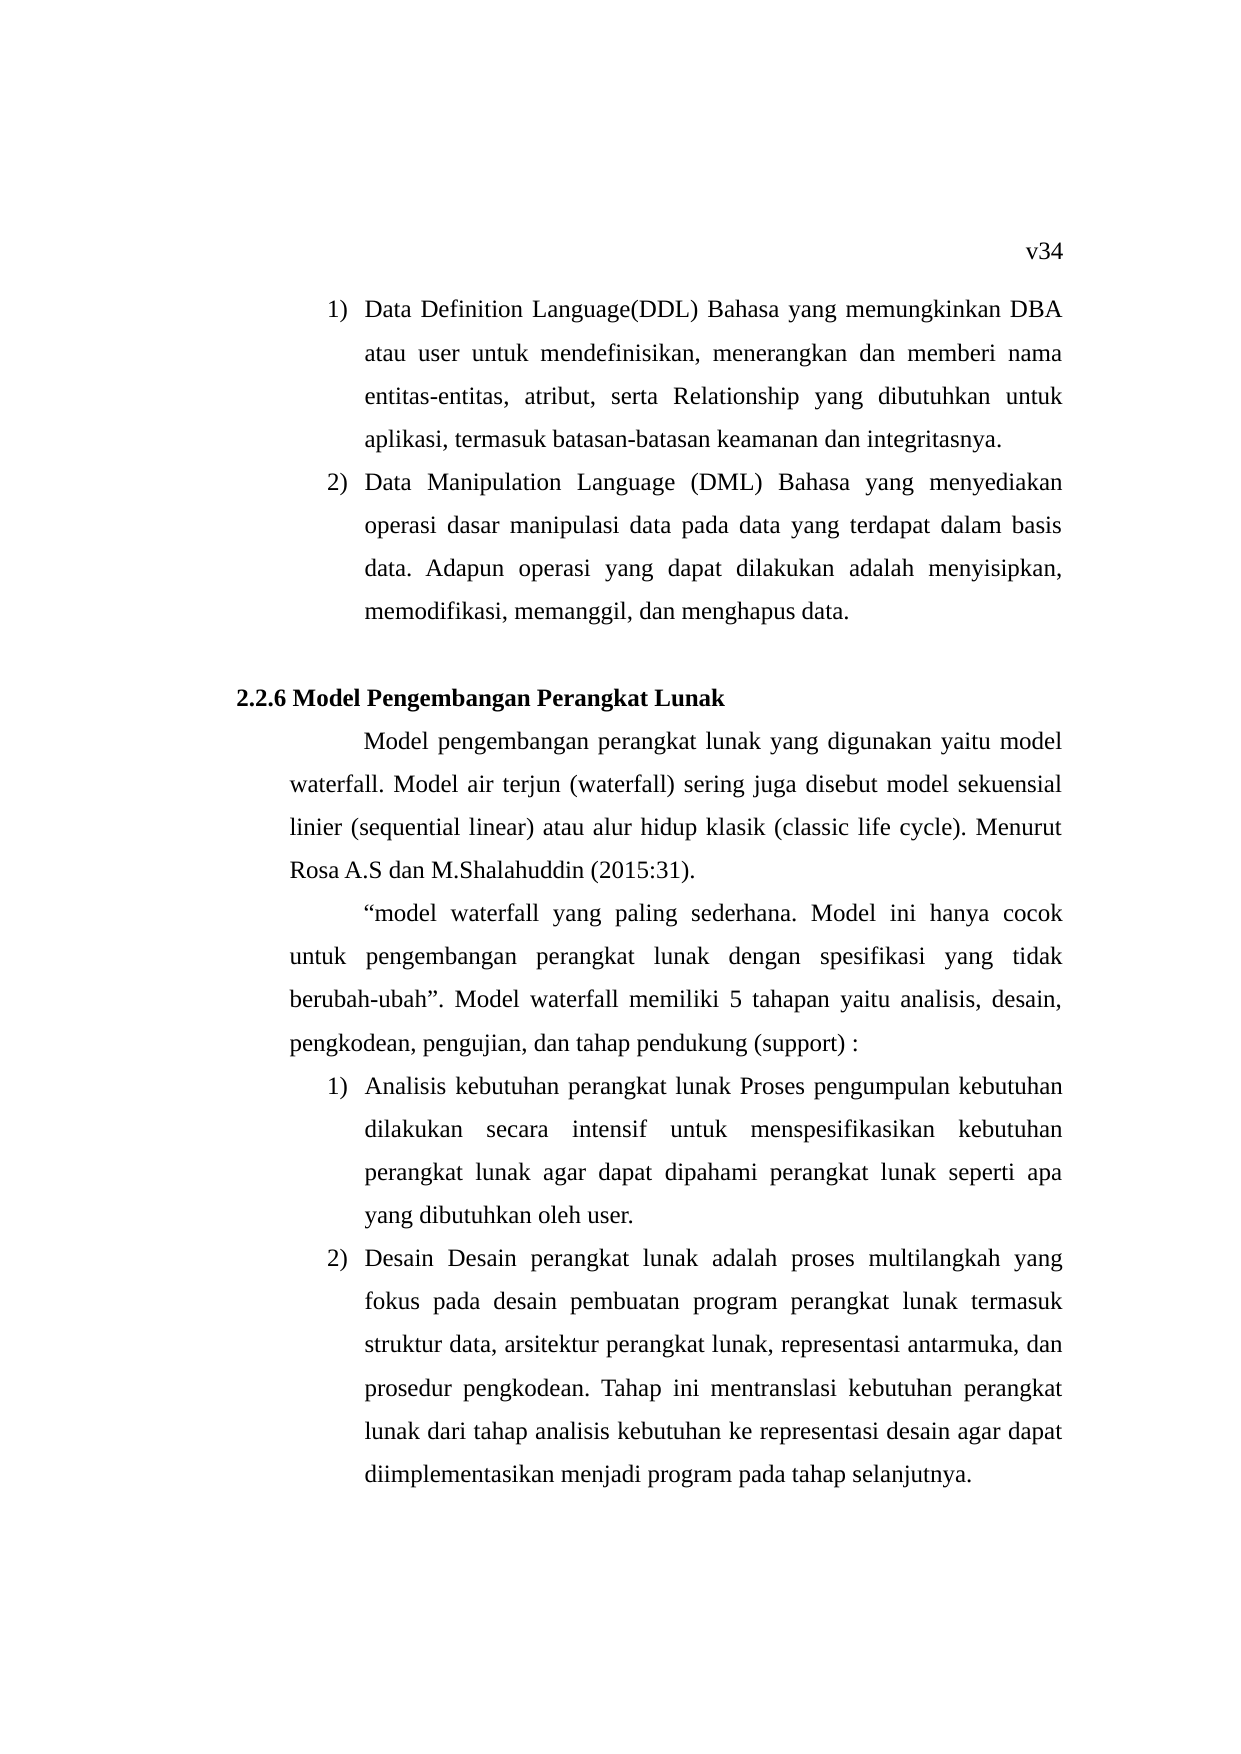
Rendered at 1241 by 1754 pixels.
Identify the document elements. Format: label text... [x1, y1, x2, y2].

list Data Definition Language(DDL) Bahasa yang memungkinkan DBA atau user untuk mendefinisikan, menerangkan dan memberi nama entitas-entitas, atribut, serta Relationship yang dibutuhkan untuk aplikasi, termasuk batasan-batasan keamanan dan integritasnya. [327, 294, 1063, 453]
list Data Manipulation Language (DML) Bahasa yang menyediakan operasi dasar manipulasi data pada data yang terdapat dalam basis data. Adapun operasi yang dapat dilakukan adalah menyisipkan, memodifikasi, memanggil, dan menghapus data. [327, 467, 1063, 625]
text “model waterfall yang paling sederhana. Model ini hanya cocok untuk pengembangan perangkat lunak dengan spesifikasi yang tidak berubah-ubah”. Model waterfall memiliki 5 tahapan yaitu analisis, desain, pengkodean, pengujian, dan tahap pendukung (support) : [289, 898, 1063, 1056]
list Desain Desain perangkat lunak adalah proses multilangkah yang fokus pada desain pembuatan program perangkat lunak termasuk struktur data, arsitektur perangkat lunak, representasi antarmuka, dan prosedur pengkodean. Tahap ini mentranslasi kebutuhan perangkat lunak dari tahap analisis kebutuhan ke representasi desain agar dapat diimplementasikan menjadi program pada tahap selanjutnya. [327, 1243, 1063, 1488]
subtitle 2.2.6 Model Pengembangan Perangkat Lunak [236, 683, 1063, 711]
text Model pengembangan perangkat lunak yang digunakan yaitu model waterfall. Model air terjun (waterfall) sering juga disebut model sekuensial linier (sequential linear) atau alur hidup klasik (classic life cycle). Menurut Rosa A.S dan M.Shalahuddin (2015:31). [289, 726, 1063, 884]
list Analisis kebutuhan perangkat lunak Proses pengumpulan kebutuhan dilakukan secara intensif untuk menspesifikasikan kebutuhan perangkat lunak agar dapat dipahami perangkat lunak seperti apa yang dibutuhkan oleh user. [327, 1071, 1063, 1229]
